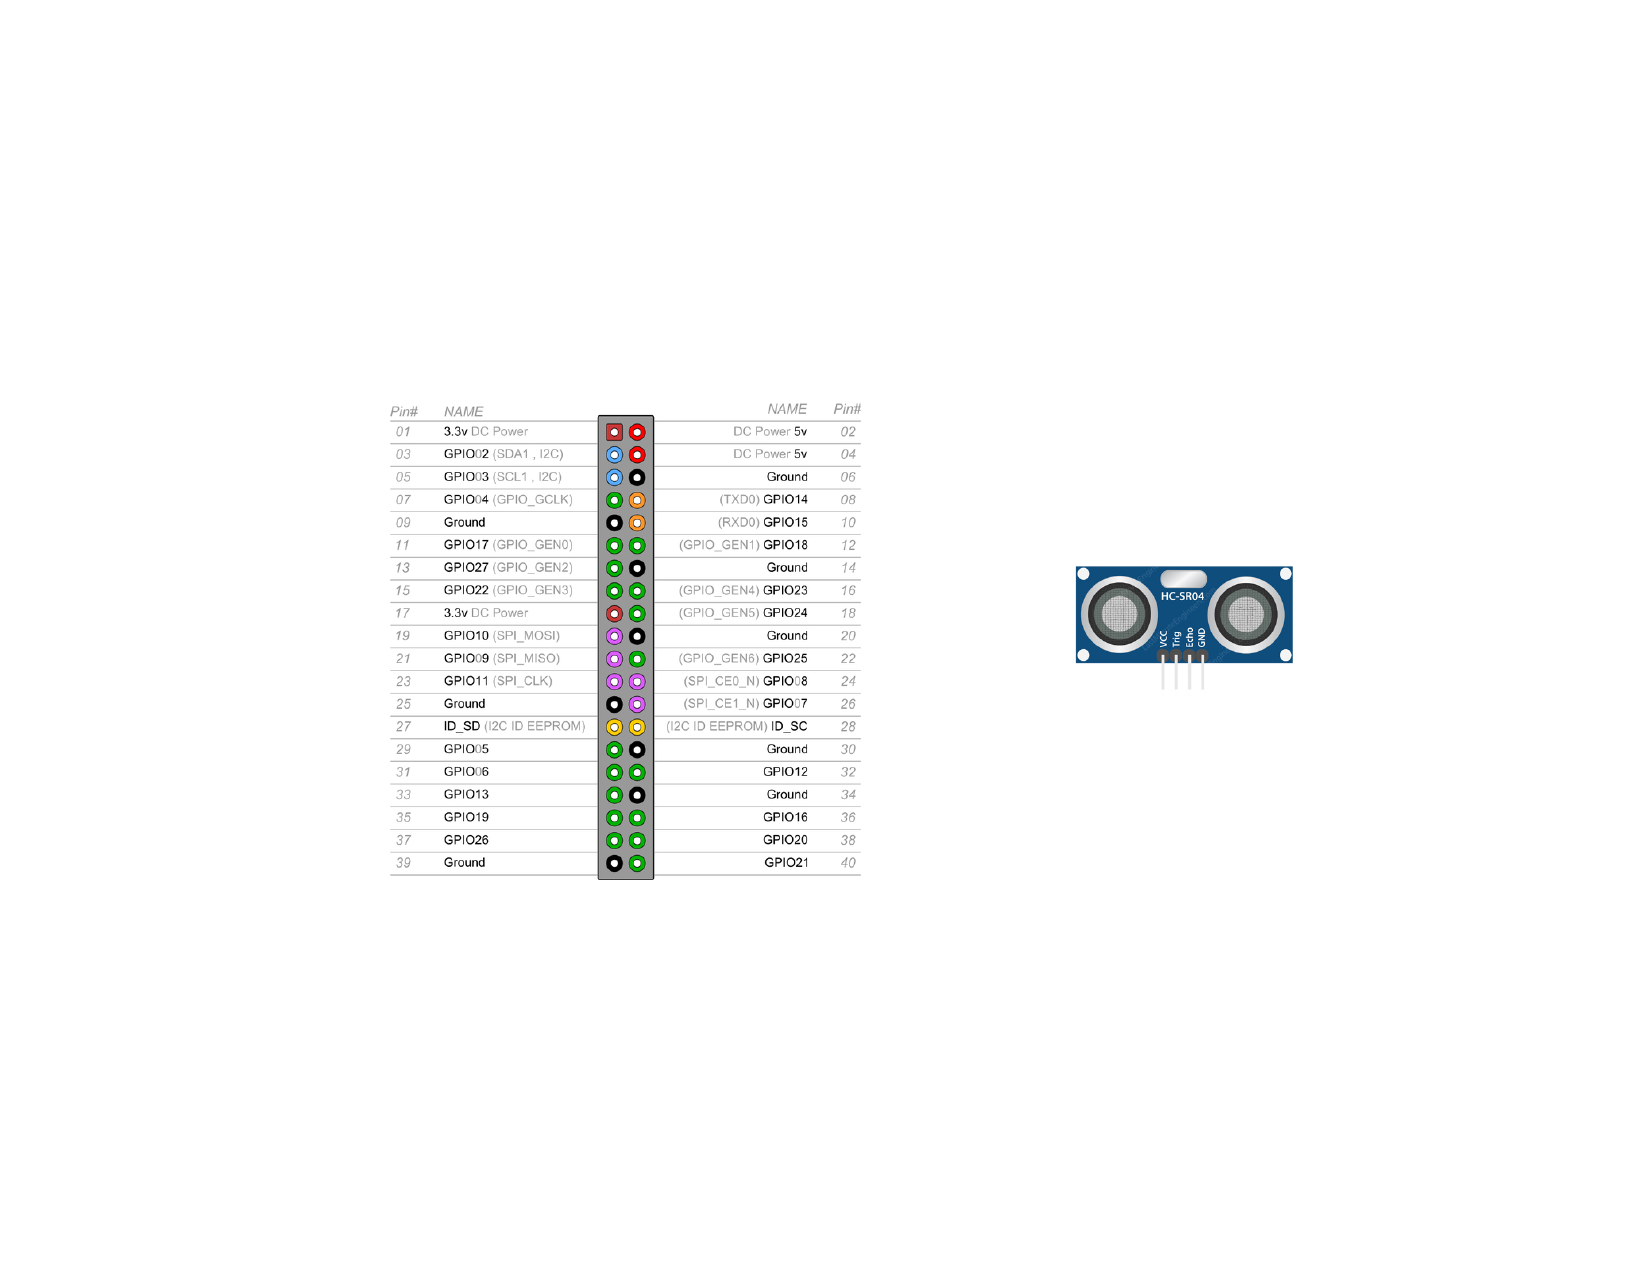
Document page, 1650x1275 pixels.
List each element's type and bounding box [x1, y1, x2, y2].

picture [1062, 566, 1305, 696]
picture [390, 403, 861, 880]
